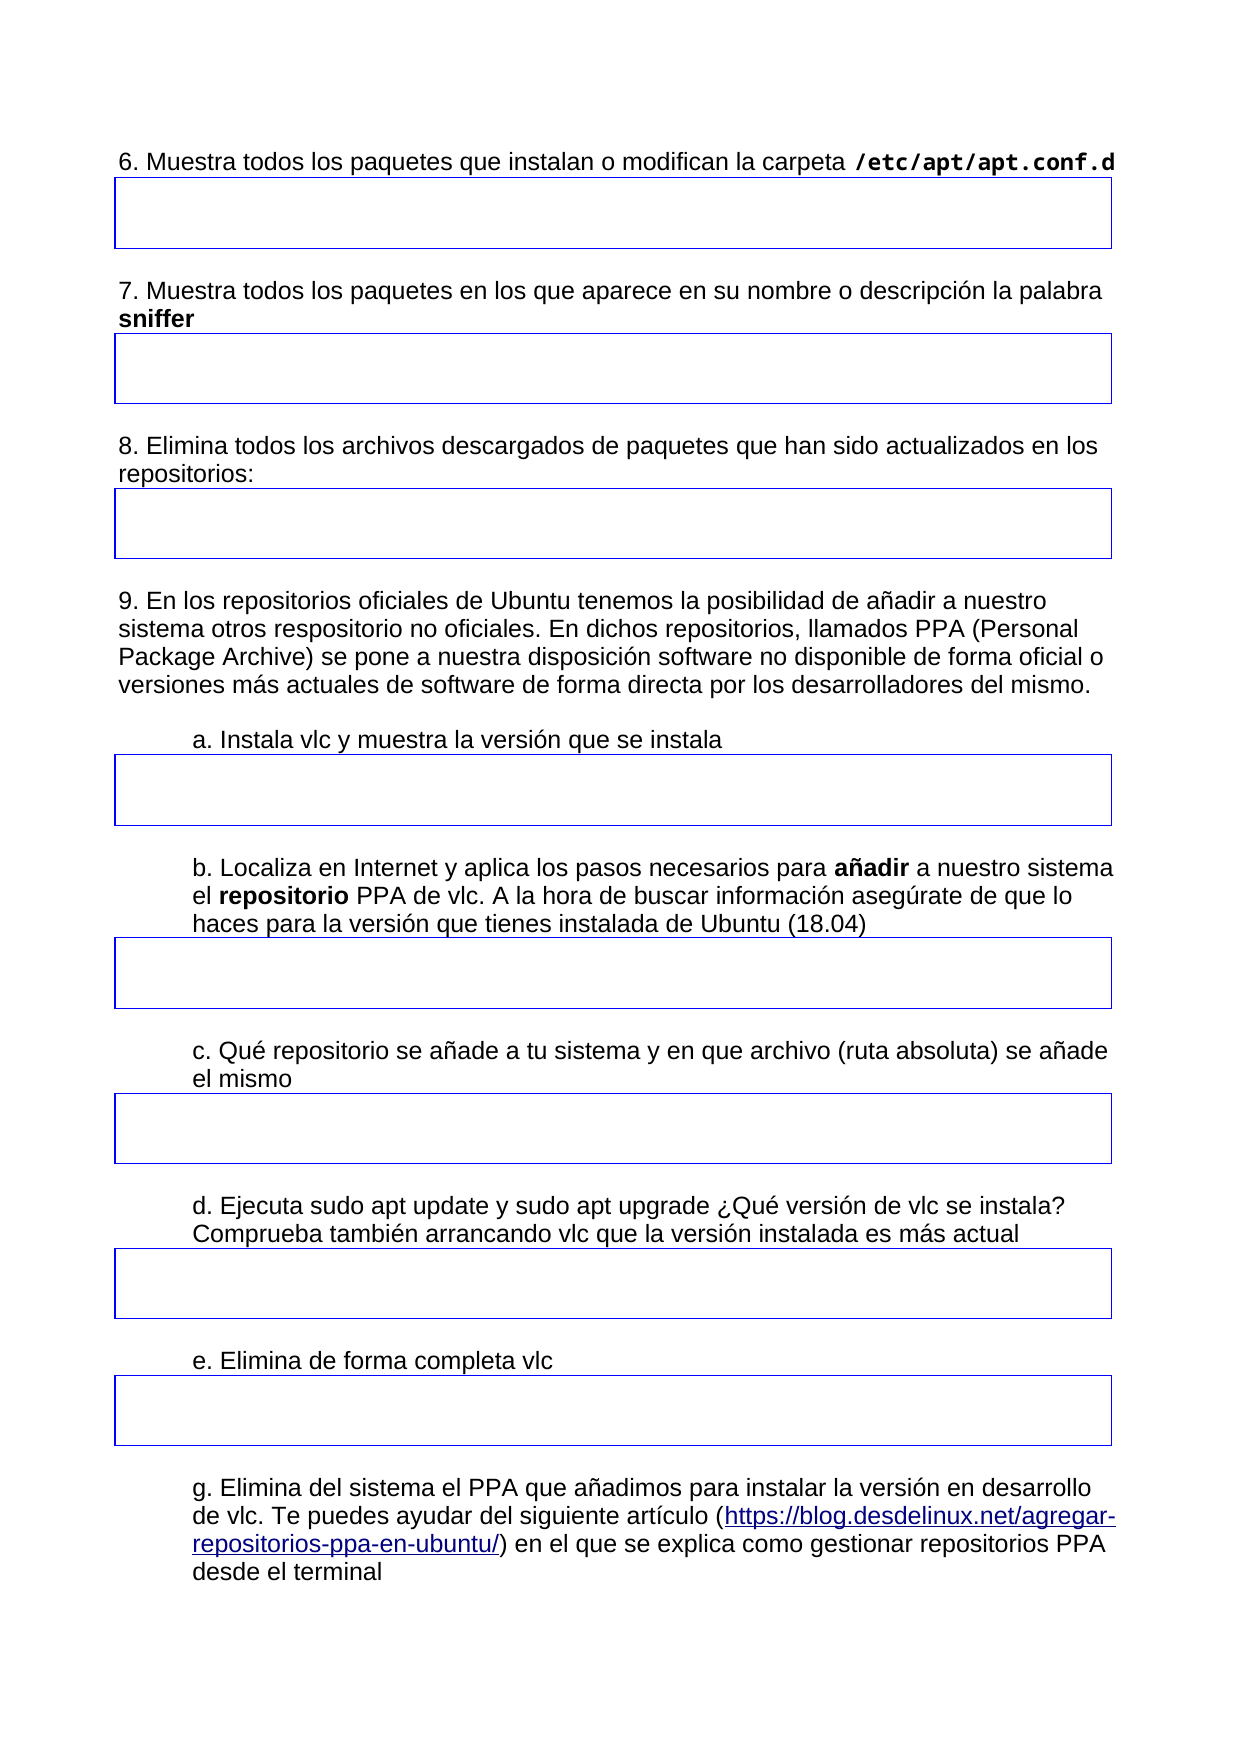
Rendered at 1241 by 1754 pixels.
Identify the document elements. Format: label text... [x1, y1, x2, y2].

table_header [116, 938, 1111, 1008]
text b. Localiza en Internet y aplica los pasos necesarios para añadir a nuestro sistema el repositorio PPA de vlc. A la hora de buscar información asegúrate de que lo haces para la versión que tienes instalada de Ubuntu (18.04) [192, 853, 1122, 937]
table_header [116, 1376, 1111, 1445]
text d. Ejecuta sudo apt update y sudo apt upgrade ¿Qué versión de vlc se instala? Comprueba también arrancando vlc que la versión instalada es más actual [192, 1192, 1122, 1247]
text 6. Muestra todos los paquetes que instalan o modifican la carpeta /etc/apt/apt.conf.d [118, 146, 1122, 177]
table_header [116, 1094, 1111, 1163]
text 8. Elimina todos los archivos descargados de paquetes que han sido actualizados en los repositorios: [118, 432, 1122, 487]
table_header [116, 489, 1111, 558]
table_header [116, 1249, 1111, 1318]
text e. Elimina de forma completa vlc [192, 1347, 1122, 1375]
table_header [116, 178, 1111, 248]
table_header [116, 755, 1111, 824]
text 9. En los repositorios oficiales de Ubuntu tenemos la posibilidad de añadir a nuestro sistema otros respositorio no oficiales. En dichos repositorios, llamados PPA (Personal Package Archive) se pone a nuestra disposición software no disponible de forma oficial o versiones más actuales de software de forma directa por los desarrolladores del mismo. [118, 587, 1122, 698]
table_header [116, 334, 1111, 403]
text 7. Muestra todos los paquetes en los que aparece en su nombre o descripción la palabra sniffer [118, 277, 1122, 332]
text c. Qué repositorio se añade a tu sistema y en que archivo (ruta absoluta) se añade el mismo [192, 1037, 1122, 1092]
text a. Instala vlc y muestra la versión que se instala [192, 726, 1122, 754]
text g. Elimina del sistema el PPA que añadimos para instalar la versión en desarrollo de vlc. Te puedes ayudar del siguiente artículo (https://blog.desdelinux.net/agregar-repositorios-ppa-en-ubuntu/) en el que se explica como gestionar repositorios PPA desde el terminal [192, 1474, 1122, 1586]
